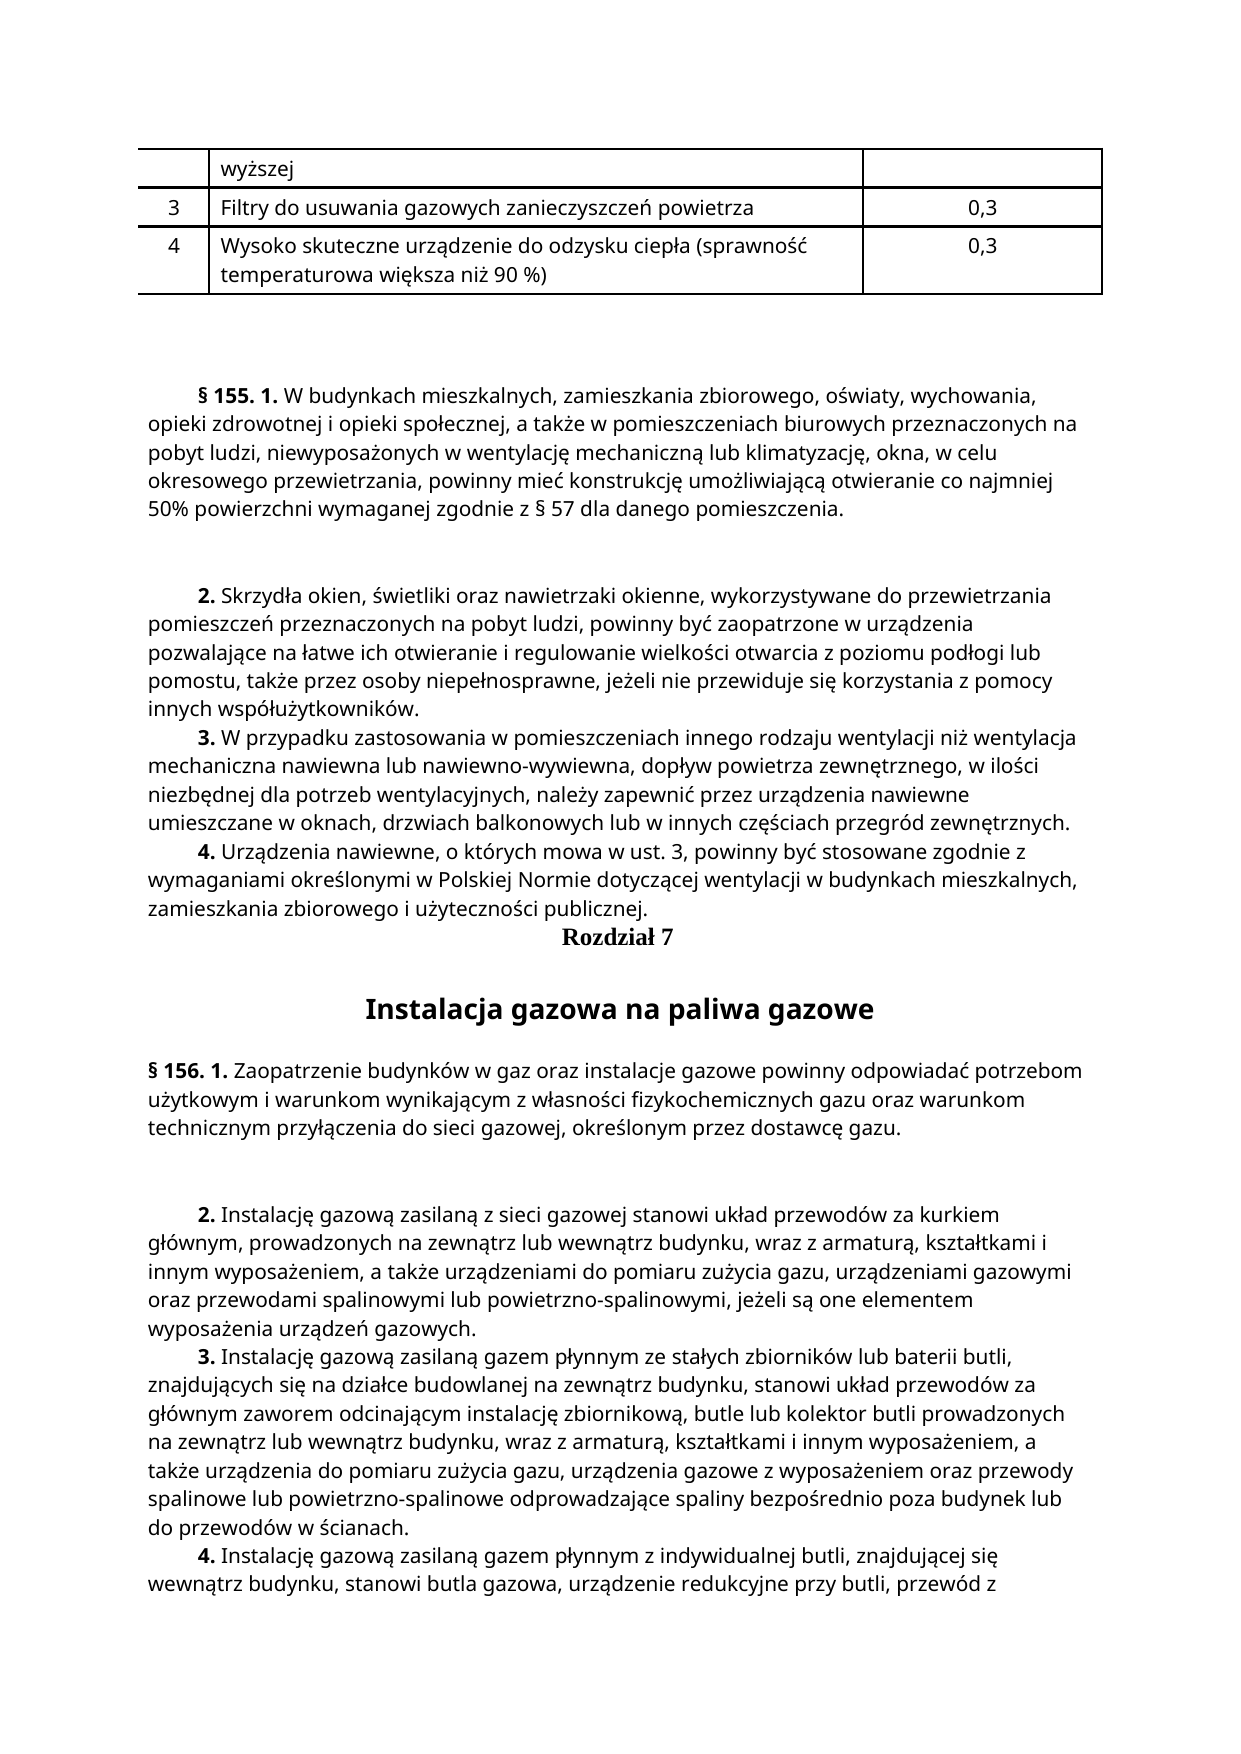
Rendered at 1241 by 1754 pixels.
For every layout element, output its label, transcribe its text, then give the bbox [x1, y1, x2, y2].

text § 156. 1. Zaopatrzenie budynków w gaz oraz instalacje gazowe powinny odpowiadać potrzebom użytkowym i warunkom wynikającym z własności fizykochemicznych gazu oraz warunkom technicznym przyłączenia do sieci gazowej, określonym przez dostawcę gazu. [148, 1057, 1093, 1171]
table_cell 4 [138, 228, 208, 293]
text Rozdział 7 [148, 922, 1093, 951]
text 3. W przypadku zastosowania w pomieszczeniach innego rodzaju wentylacji niż wentylacja mechaniczna nawiewna lub nawiewno-wywiewna, dopływ powietrza zewnętrznego, w ilości niezbędnej dla potrzeb wentylacyjnych, należy zapewnić przez urządzenia nawiewne umieszczane w oknach, drzwiach balkonowych lub w innych częściach przegród zewnętrznych. [148, 723, 1093, 837]
text 2. Instalację gazową zasilaną z sieci gazowej stanowi układ przewodów za kurkiem głównym, prowadzonych na zewnątrz lub wewnątrz budynku, wraz z armaturą, kształtkami i innym wyposażeniem, a także urządzeniami do pomiaru zużycia gazu, urządzeniami gazowymi oraz przewodami spalinowymi lub powietrzno-spalinowymi, jeżeli są one elementem wyposażenia urządzeń gazowych. [148, 1200, 1093, 1342]
table_cell [138, 150, 208, 186]
text 4. Instalację gazową zasilaną gazem płynnym z indywidualnej butli, znajdującej się wewnątrz budynku, stanowi butla gazowa, urządzenie redukcyjne przy butli, przewód z [148, 1541, 1093, 1598]
text 4. Urządzenia nawiewne, o których mowa w ust. 3, powinny być stosowane zgodnie z wymaganiami określonymi w Polskiej Normie dotyczącej wentylacji w budynkach mieszkalnych, zamieszkania zbiorowego i użyteczności publicznej. [148, 837, 1093, 922]
text § 155. 1. W budynkach mieszkalnych, zamieszkania zbiorowego, oświaty, wychowania, opieki zdrowotnej i opieki społecznej, a także w pomieszczeniach biurowych przeznaczonych na pobyt ludzi, niewyposażonych w wentylację mechaniczną lub klimatyzację, okna, w celu okresowego przewietrzania, powinny mieć konstrukcję umożliwiającą otwieranie co najmniej 50% powierzchni wymaganej zgodnie z § 57 dla danego pomieszczenia. [148, 381, 1093, 552]
table_cell wyższej [210, 150, 862, 186]
table_cell 0,3 [864, 228, 1101, 293]
text Instalacja gazowa na paliwa gazowe [148, 951, 1093, 1027]
table_cell [864, 150, 1101, 186]
text 2. Skrzydła okien, świetliki oraz nawietrzaki okienne, wykorzystywane do przewietrzania pomieszczeń przeznaczonych na pobyt ludzi, powinny być zaopatrzone w urządzenia pozwalające na łatwe ich otwieranie i regulowanie wielkości otwarcia z poziomu podłogi lub pomostu, także przez osoby niepełnosprawne, jeżeli nie przewiduje się korzystania z pomocy innych współużytkowników. [148, 581, 1093, 723]
table_cell 0,3 [864, 189, 1101, 225]
table_cell 3 [138, 189, 208, 225]
text 3. Instalację gazową zasilaną gazem płynnym ze stałych zbiorników lub baterii butli, znajdujących się na działce budowlanej na zewnątrz budynku, stanowi układ przewodów za głównym zaworem odcinającym instalację zbiornikową, butle lub kolektor butli prowadzonych na zewnątrz lub wewnątrz budynku, wraz z armaturą, kształtkami i innym wyposażeniem, a także urządzenia do pomiaru zużycia gazu, urządzenia gazowe z wyposażeniem oraz przewody spalinowe lub powietrzno-spalinowe odprowadzające spaliny bezpośrednio poza budynek lub do przewodów w ścianach. [148, 1342, 1093, 1541]
table_cell Wysoko skuteczne urządzenie do odzysku ciepła (sprawność temperaturowa większa niż 90 %) [210, 228, 862, 293]
table_cell Filtry do usuwania gazowych zanieczyszczeń powietrza [210, 189, 862, 225]
